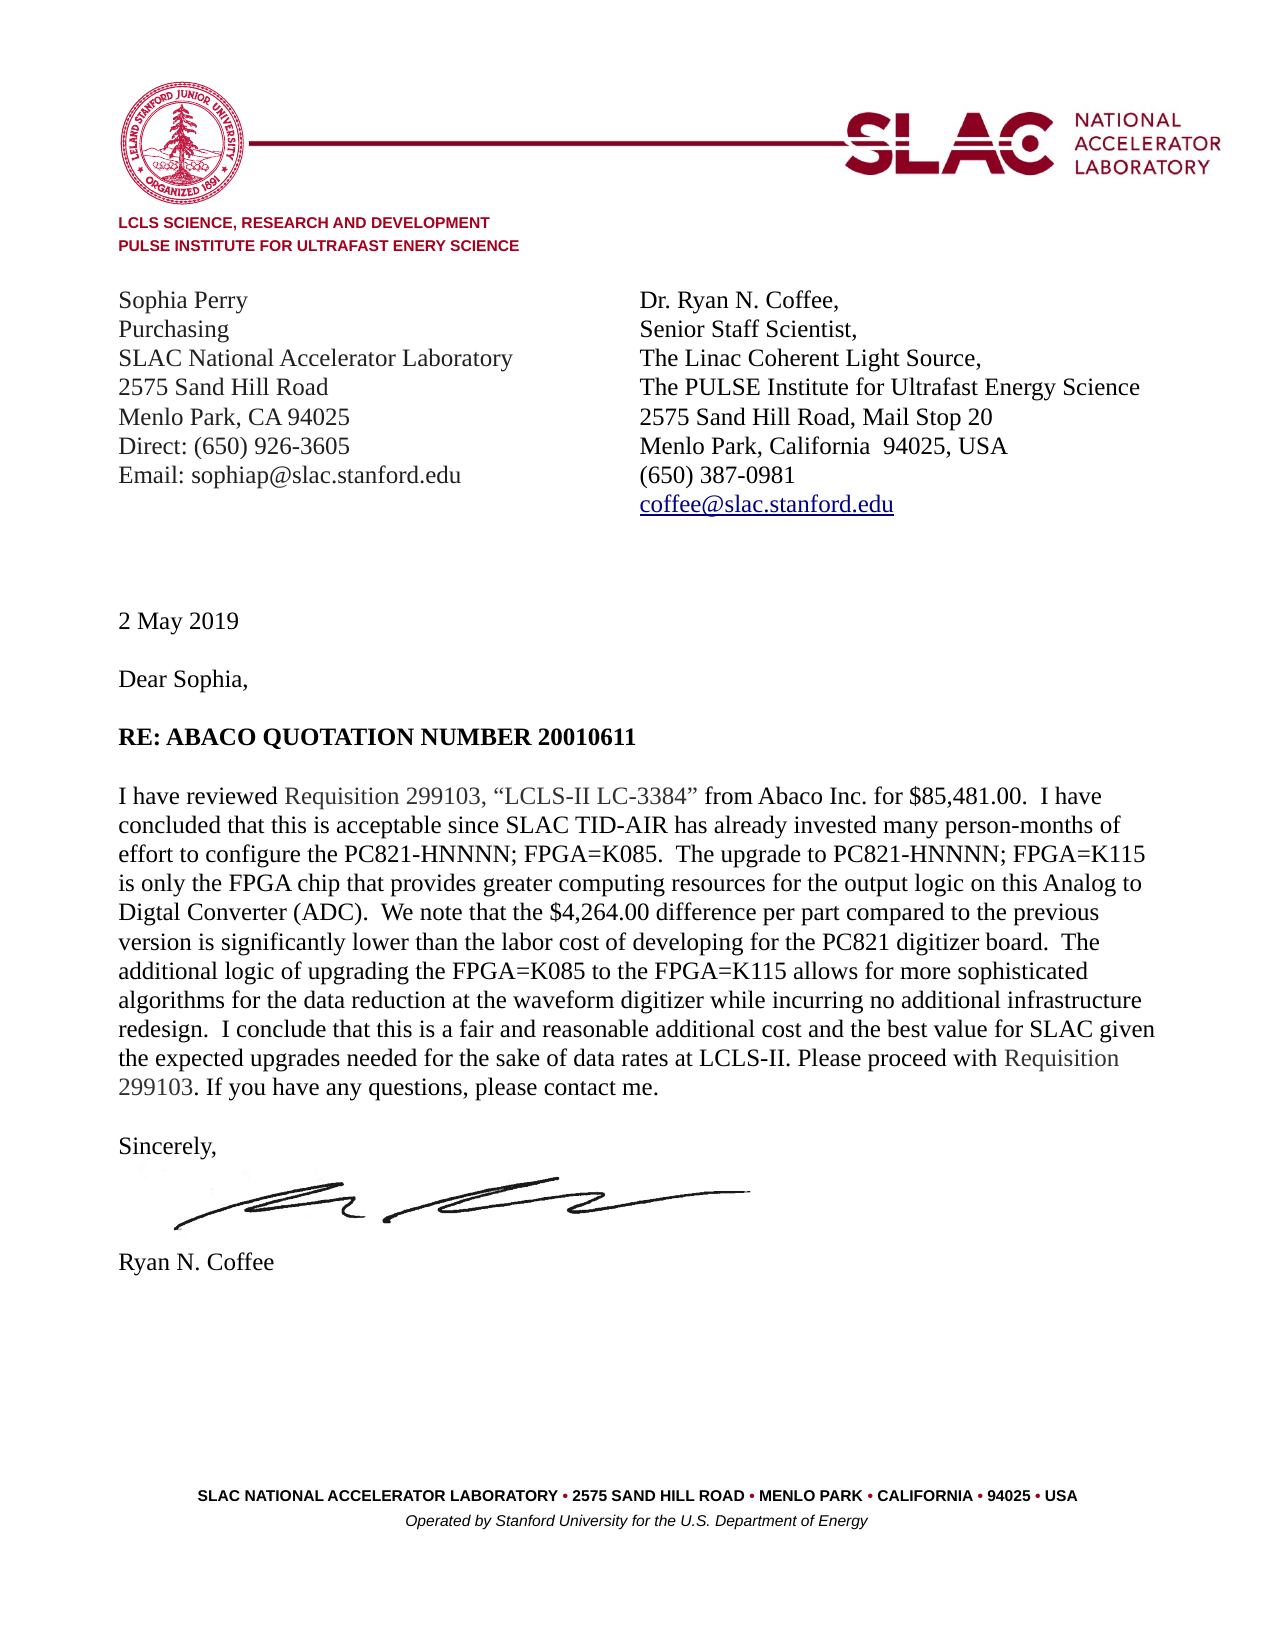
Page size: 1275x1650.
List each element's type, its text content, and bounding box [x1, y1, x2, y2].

text Dr. Ryan N. Coffee, [639, 285, 1157, 314]
text Ryan N. Coffee [118, 1247, 1157, 1277]
text PULSE Institute for ultrafast enery science [118, 235, 1157, 256]
text coffee@slac.stanford.edu [639, 489, 1157, 518]
text Menlo Park, California 94025, USA [639, 431, 1157, 460]
text Sincerely, [118, 1131, 1157, 1160]
text Senior Staff Scientist, [639, 314, 1157, 343]
text 2 May 2019 [118, 606, 1157, 635]
text The PULSE Institute for Ultrafast Energy Science [639, 372, 1157, 402]
text I have reviewed Requisition 299103, “LCLS-II LC-3384” from Abaco Inc. for $85,481.00. I have concluded that this is acceptable since SLAC TID-AIR has already invested many person-months of effort to configure the PC821-HNNNN; FPGA=K085. The upgrade to PC821-HNNNN; FPGA=K115 is only the FPGA chip that provides greater computing resources for the output logic on this Analog to Digtal Converter (ADC). We note that the $4,264.00 difference per part compared to the previous version is significantly lower than the labor cost of developing for the PC821 digitizer board. The additional logic of upgrading the FPGA=K085 to the FPGA=K115 allows for more sophisticated algorithms for the data reduction at the waveform digitizer while incurring no additional infrastructure redesign. I conclude that this is a fair and reasonable additional cost and the best value for SLAC given the expected upgrades needed for the sake of data rates at LCLS-II. Please proceed with Requisition 299103. If you have any questions, please contact me. [118, 781, 1157, 1102]
text LCLS Science, Research and Development [118, 206, 1157, 235]
text The Linac Coherent Light Source, [639, 343, 1157, 372]
text RE: Abaco Quotation number 20010611 [118, 722, 1157, 752]
text Sophia Perry Purchasing SLAC National Accelerator Laboratory 2575 Sand Hill Road Menlo Park, CA 94025 Direct: (650) 926-3605 Email: sophiap@slac.stanford.edu [118, 285, 592, 489]
picture [248, 102, 1275, 184]
text 2575 Sand Hill Road, Mail Stop 20 [639, 402, 1157, 431]
text (650) 387-0981 [639, 460, 1157, 489]
text Dear Sophia, [118, 664, 1157, 693]
picture [130, 1160, 755, 1241]
